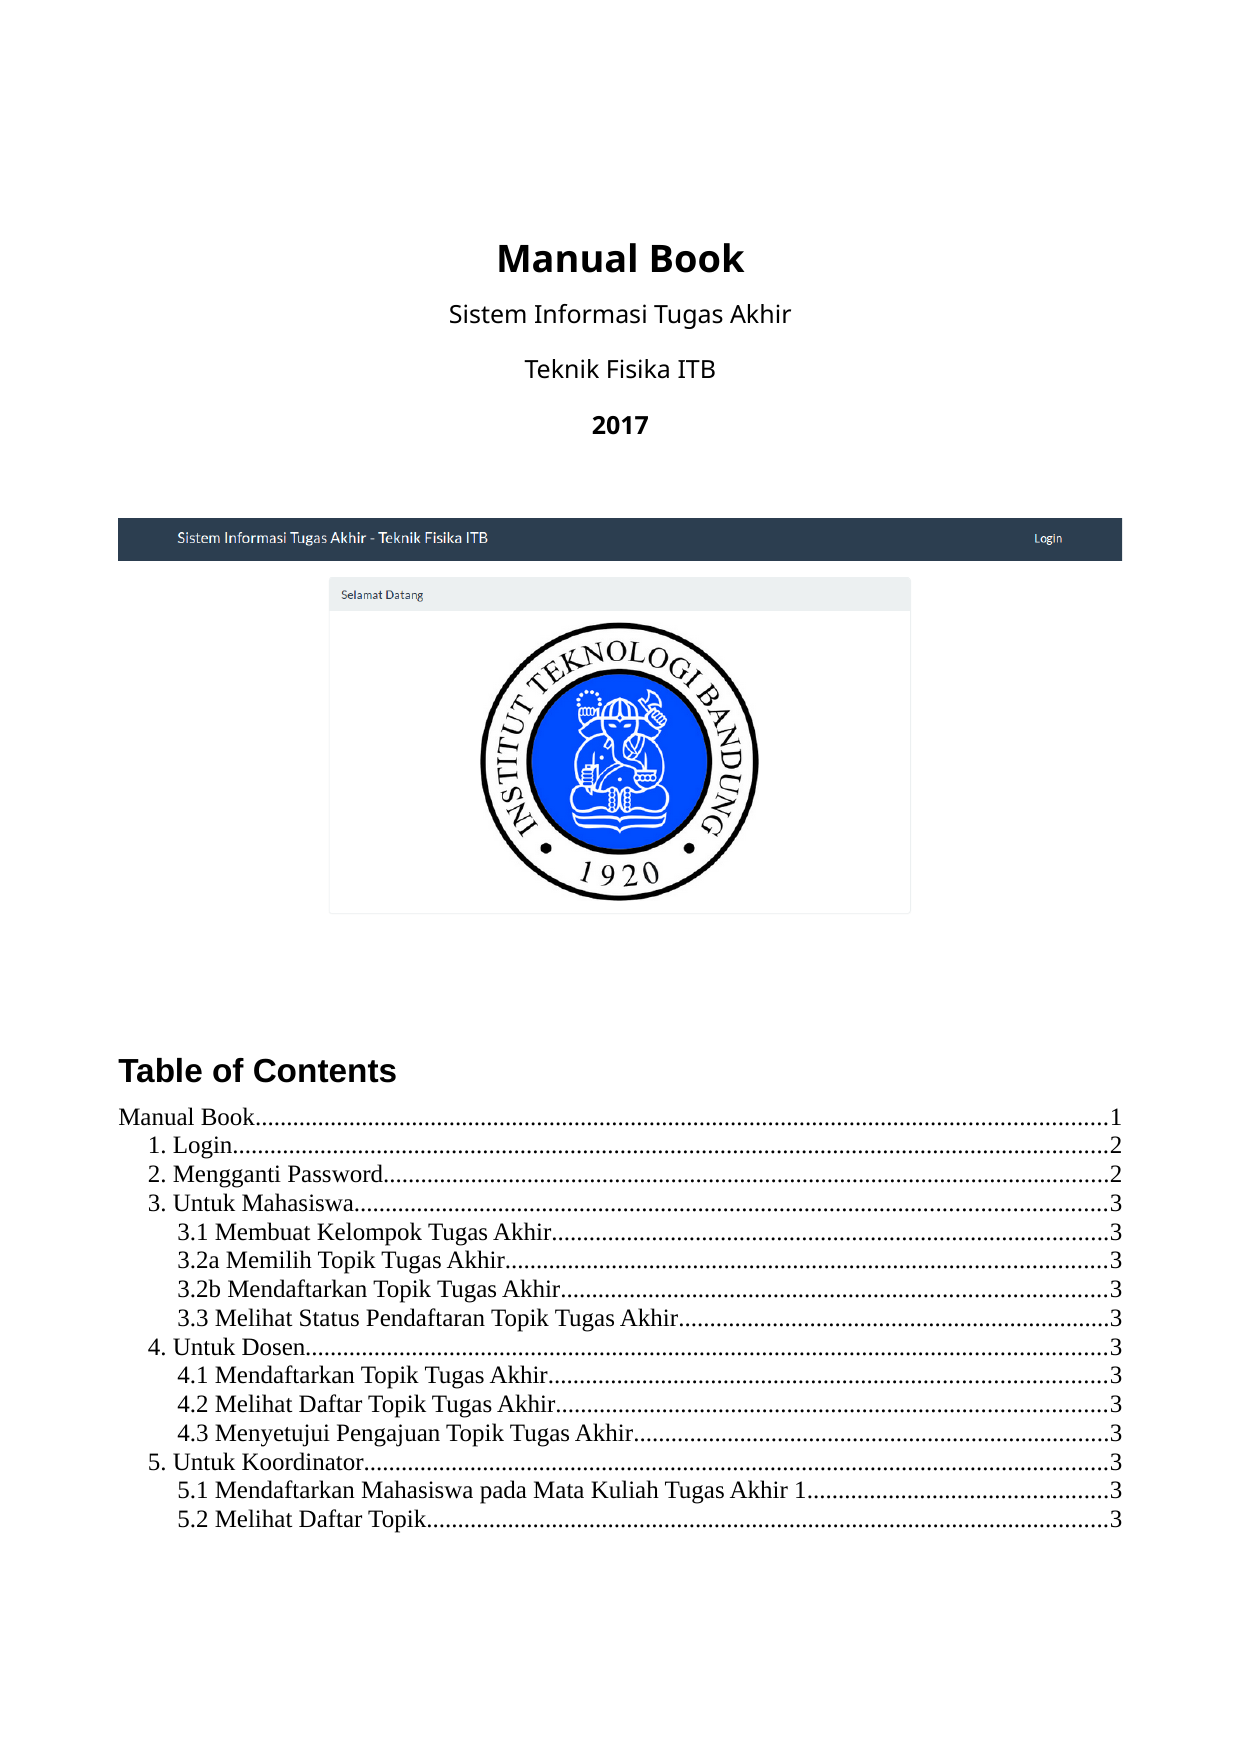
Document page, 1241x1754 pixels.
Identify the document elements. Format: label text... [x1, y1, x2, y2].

text 3.2a Memilih Topik Tugas Akhir 3 [177, 1245, 1122, 1274]
text 3.2b Mendaftarkan Topik Tugas Akhir 3 [177, 1274, 1122, 1303]
text Teknik Fisika ITB [118, 352, 1122, 386]
text 3.3 Melihat Status Pendaftaran Topik Tugas Akhir 3 [177, 1303, 1122, 1332]
text 2. Mengganti Password 2 [148, 1159, 1122, 1188]
text 5.2 Melihat Daftar Topik 3 [177, 1504, 1122, 1533]
text 5. Untuk Koordinator 3 [148, 1447, 1122, 1475]
subtitle Table of Contents [118, 1051, 1122, 1089]
text Manual Book 1 [118, 1102, 1122, 1130]
subtitle Manual Book [118, 232, 1122, 284]
text 3. Untuk Mahasiswa 3 [148, 1188, 1122, 1217]
text 2017 [118, 407, 1122, 441]
text Sistem Informasi Tugas Akhir [118, 296, 1122, 331]
text 4. Untuk Dosen 3 [148, 1332, 1122, 1360]
text 3.1 Membuat Kelompok Tugas Akhir 3 [177, 1217, 1122, 1245]
text 1. Login 2 [148, 1130, 1122, 1159]
picture [118, 518, 1123, 924]
text 4.1 Mendaftarkan Topik Tugas Akhir 3 [177, 1360, 1122, 1389]
text 4.3 Menyetujui Pengajuan Topik Tugas Akhir 3 [177, 1418, 1122, 1447]
text 4.2 Melihat Daftar Topik Tugas Akhir 3 [177, 1389, 1122, 1418]
text 5.1 Mendaftarkan Mahasiswa pada Mata Kuliah Tugas Akhir 1 3 [177, 1475, 1122, 1504]
